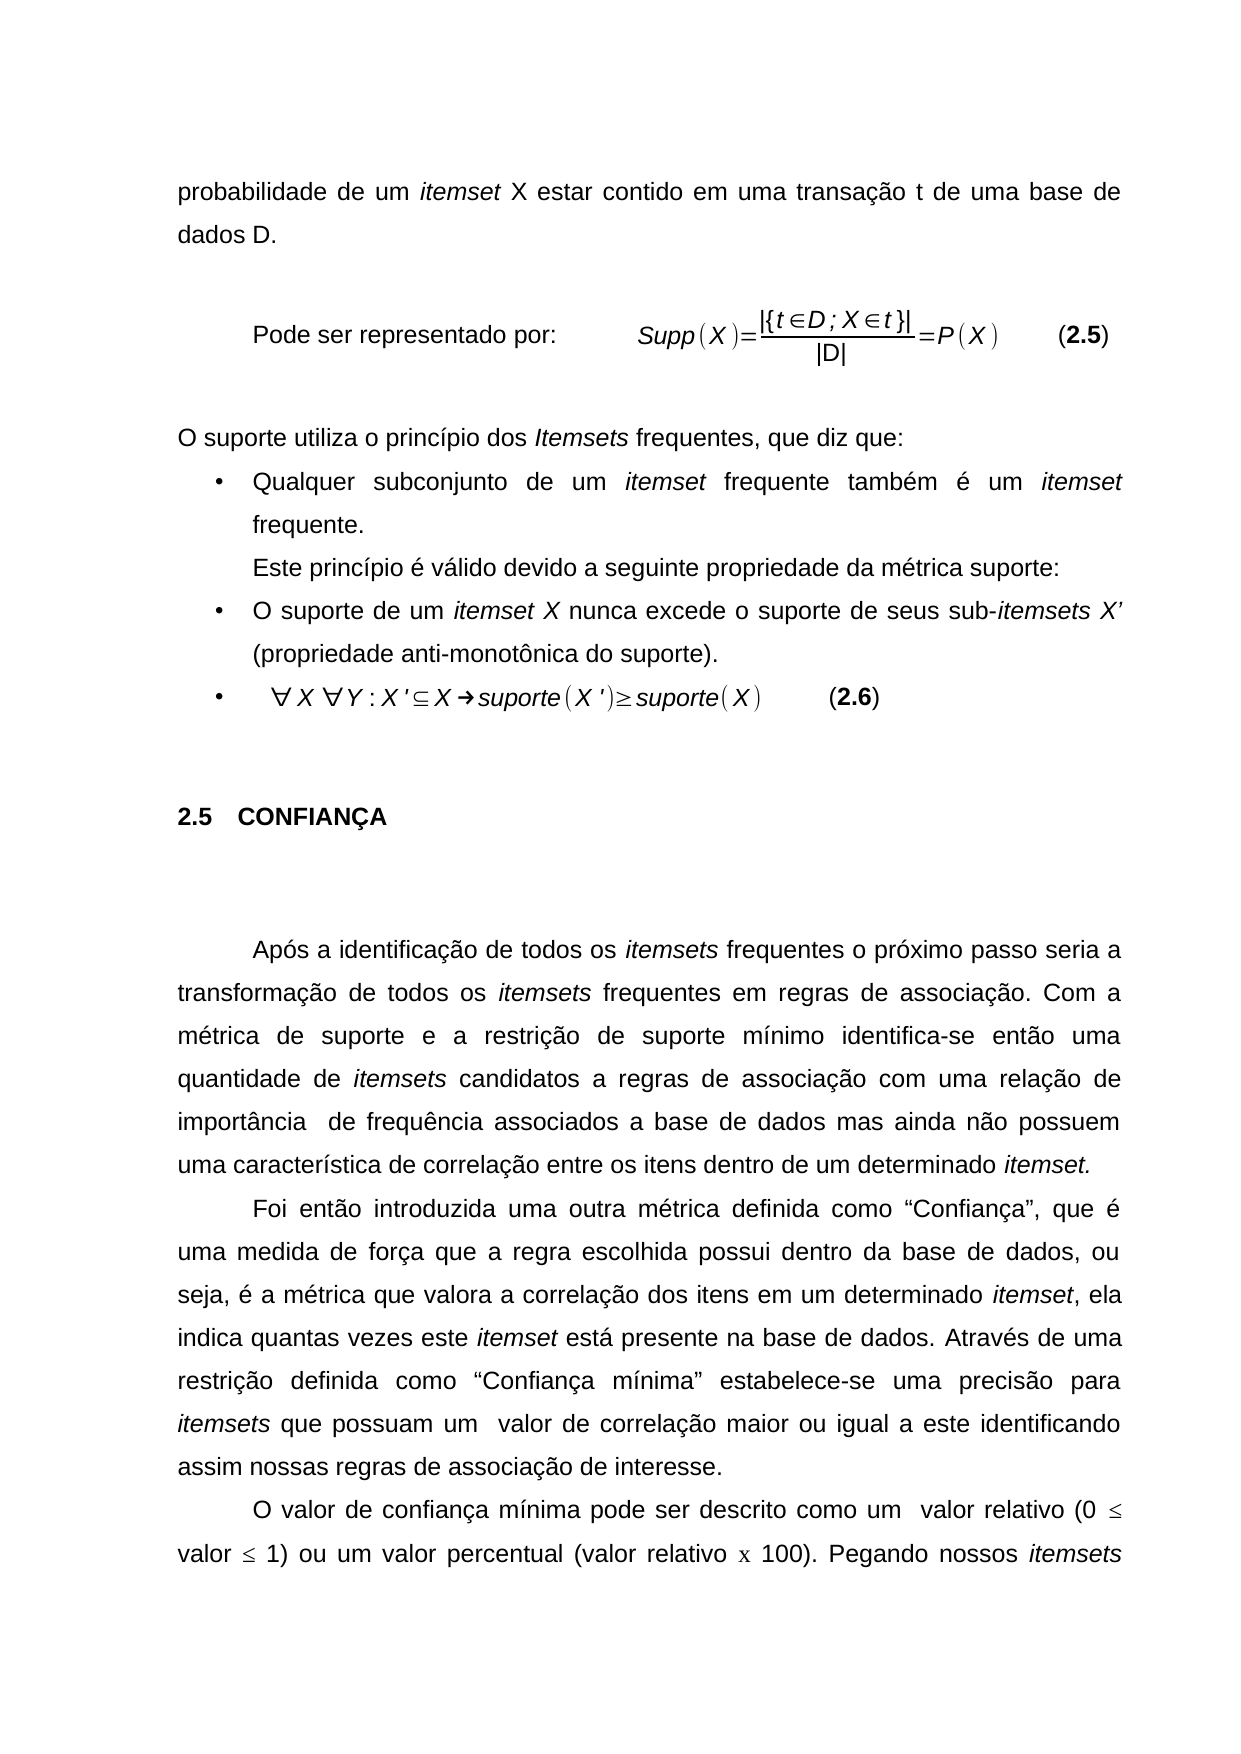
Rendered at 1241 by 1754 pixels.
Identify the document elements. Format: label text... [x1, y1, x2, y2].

list Qualquer subconjunto de um itemset frequente também é um itemset frequente. [215, 467, 1122, 538]
text O valor de confiança mínima pode ser descrito como um valor relativo (0 ≤ valor ≤ 1) ou um valor percentual (valor relativo x 100). Pegando nossos itemsets [177, 1495, 1122, 1567]
list O suporte de um itemset X nunca excede o suporte de seus sub-itemsets X’ (propriedade anti-monotônica do suporte). [215, 596, 1122, 668]
text Pode ser representado por: (2.5) [177, 307, 1122, 366]
text probabilidade de um itemset X estar contido em uma transação t de uma base de dados D. [177, 177, 1122, 249]
text O suporte utiliza o princípio dos Itemsets frequentes, que diz que: [177, 423, 1122, 452]
list (2.6) [215, 682, 1122, 713]
text Após a identificação de todos os itemsets frequentes o próximo passo seria a transformação de todos os itemsets frequentes em regras de associação. Com a métrica de suporte e a restrição de suporte mínimo identifica-se então uma quantidade de itemsets candidatos a regras de associação com uma relação de importância de frequência associados a base de dados mas ainda não possuem uma característica de correlação entre os itens dentro de um determinado itemset. [177, 935, 1122, 1179]
subtitle CONFIANÇA [177, 802, 1122, 831]
text Foi então introduzida uma outra métrica definida como “Confiança”, que é uma medida de força que a regra escolhida possui dentro da base de dados, ou seja, é a métrica que valora a correlação dos itens em um determinado itemset, ela indica quantas vezes este itemset está presente na base de dados. Através de uma restrição definida como “Confiança mínima” estabelece-se uma precisão para itemsets que possuam um valor de correlação maior ou igual a este identificando assim nossas regras de associação de interesse. [177, 1193, 1122, 1481]
list Este princípio é válido devido a seguinte propriedade da métrica suporte: [215, 553, 1122, 582]
